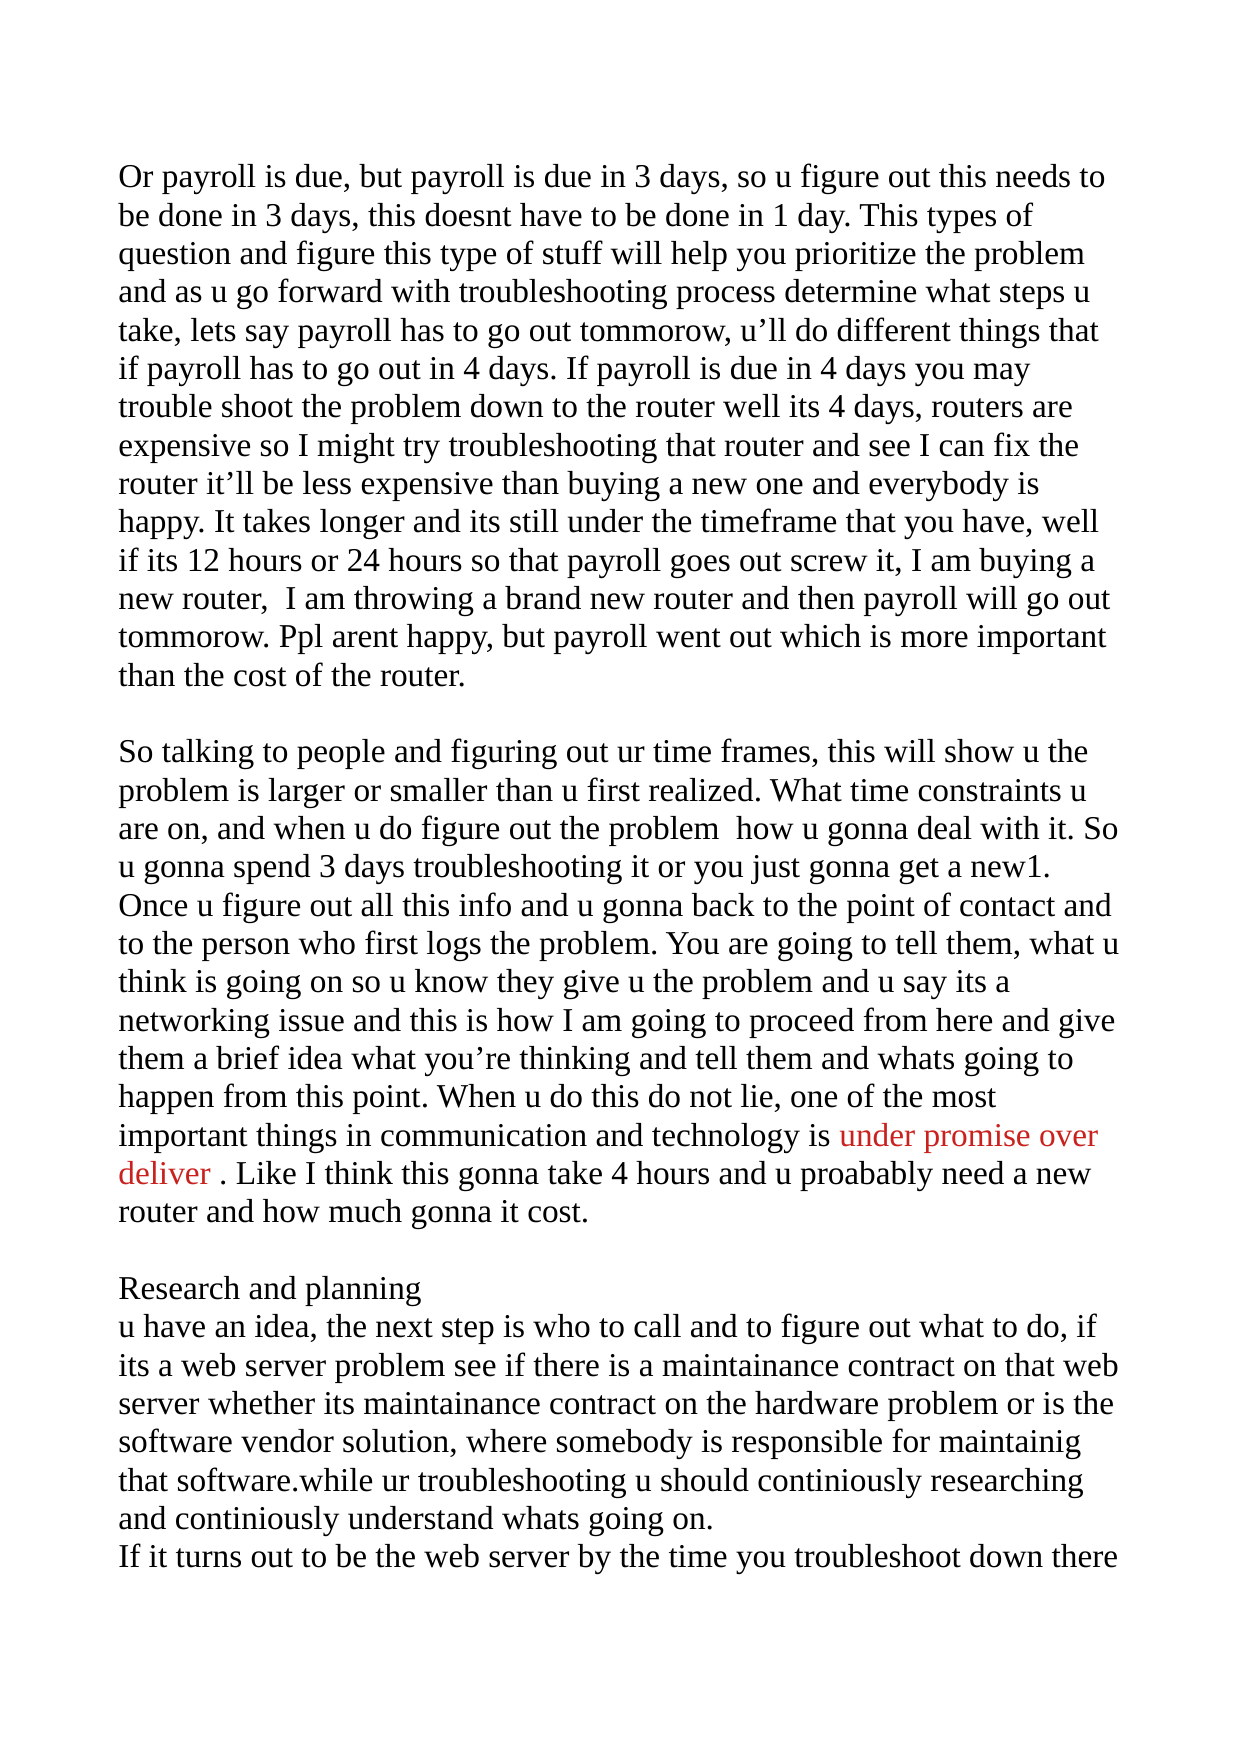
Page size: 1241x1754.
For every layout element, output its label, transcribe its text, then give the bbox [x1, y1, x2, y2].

text u have an idea, the next step is who to call and to figure out what to do, if its a web server problem see if there is a maintainance contract on that web server whether its maintainance contract on the hardware problem or is the software vendor solution, where somebody is responsible for maintainig that software.while ur troubleshooting u should continiously researching and continiously understand whats going on. [118, 1306, 1122, 1536]
text Or payroll is due, but payroll is due in 3 days, so u figure out this needs to be done in 3 days, this doesnt have to be done in 1 day. This types of question and figure this type of stuff will help you prioritize the problem and as u go forward with troubleshooting process determine what steps u take, lets say payroll has to go out tommorow, u’ll do different things that if payroll has to go out in 4 days. If payroll is due in 4 days you may trouble shoot the problem down to the router well its 4 days, routers are expensive so I might try troubleshooting that router and see I can fix the router it’ll be less expensive than buying a new one and everybody is happy. It takes longer and its still under the timeframe that you have, well if its 12 hours or 24 hours so that payroll goes out screw it, I am buying a new router, I am throwing a brand new router and then payroll will go out tommorow. Ppl arent happy, but payroll went out which is more important than the cost of the router. [118, 156, 1122, 693]
text So talking to people and figuring out ur time frames, this will show u the problem is larger or smaller than u first realized. What time constraints u are on, and when u do figure out the problem how u gonna deal with it. So u gonna spend 3 days troubleshooting it or you just gonna get a new1. Once u figure out all this info and u gonna back to the point of contact and to the person who first logs the problem. You are going to tell them, what u think is going on so u know they give u the problem and u say its a networking issue and this is how I am going to proceed from here and give them a brief idea what you’re thinking and tell them and whats going to happen from this point. When u do this do not lie, one of the most important things in communication and technology is under promise over deliver . Like I think this gonna take 4 hours and u proabably need a new router and how much gonna it cost. [118, 731, 1122, 1230]
text If it turns out to be the web server by the time you troubleshoot down there [118, 1536, 1122, 1575]
text Research and planning [118, 1268, 1122, 1306]
